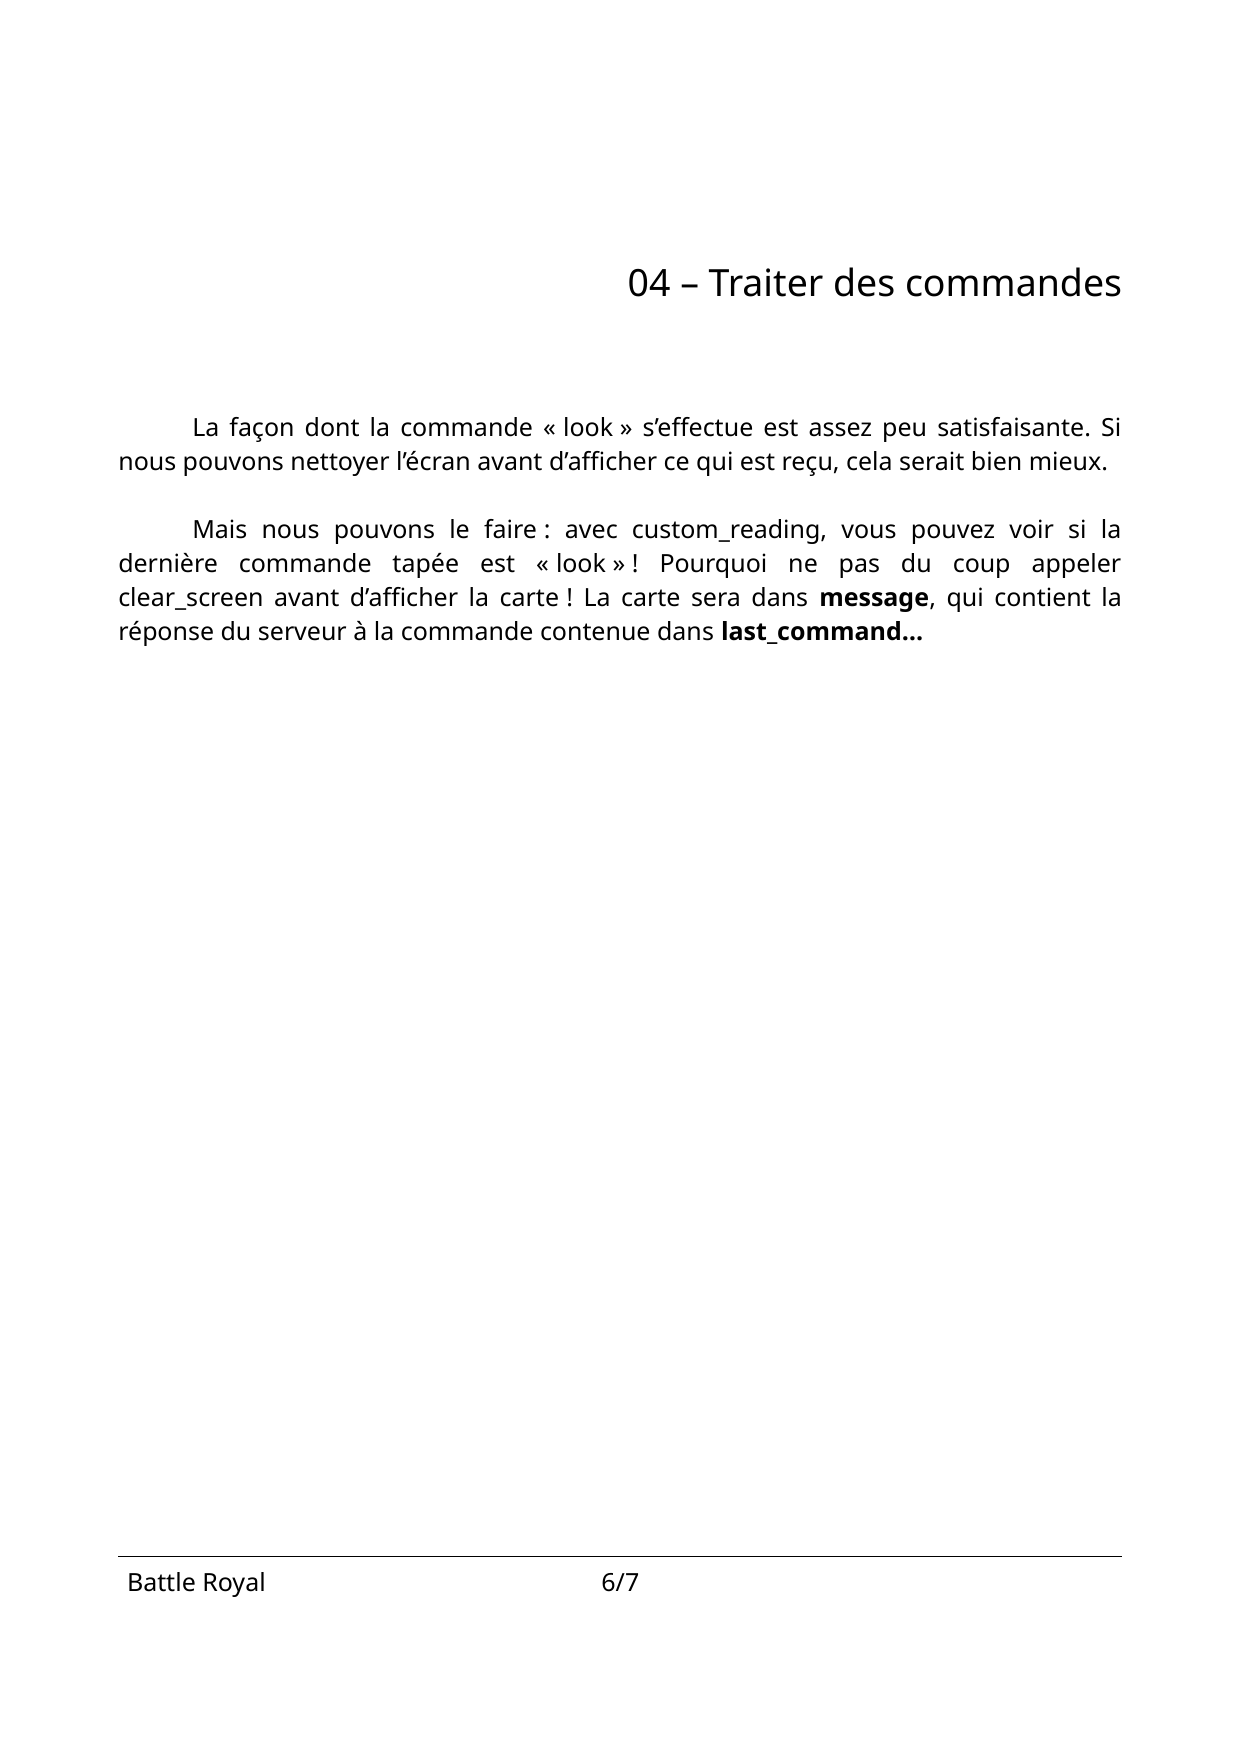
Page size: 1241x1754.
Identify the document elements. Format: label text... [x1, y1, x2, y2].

text La façon dont la commande « look » s’effectue est assez peu satisfaisante. Si nous pouvons nettoyer l’écran avant d’afficher ce qui est reçu, cela serait bien mieux. [118, 409, 1122, 477]
text Mais nous pouvons le faire : avec custom_reading, vous pouvez voir si la dernière commande tapée est « look » ! Pourquoi ne pas du coup appeler clear_screen avant d’afficher la carte ! La carte sera dans message, qui contient la réponse du serveur à la commande contenue dans last_command… [118, 511, 1122, 648]
text 04 – Traiter des commandes [118, 256, 1122, 307]
